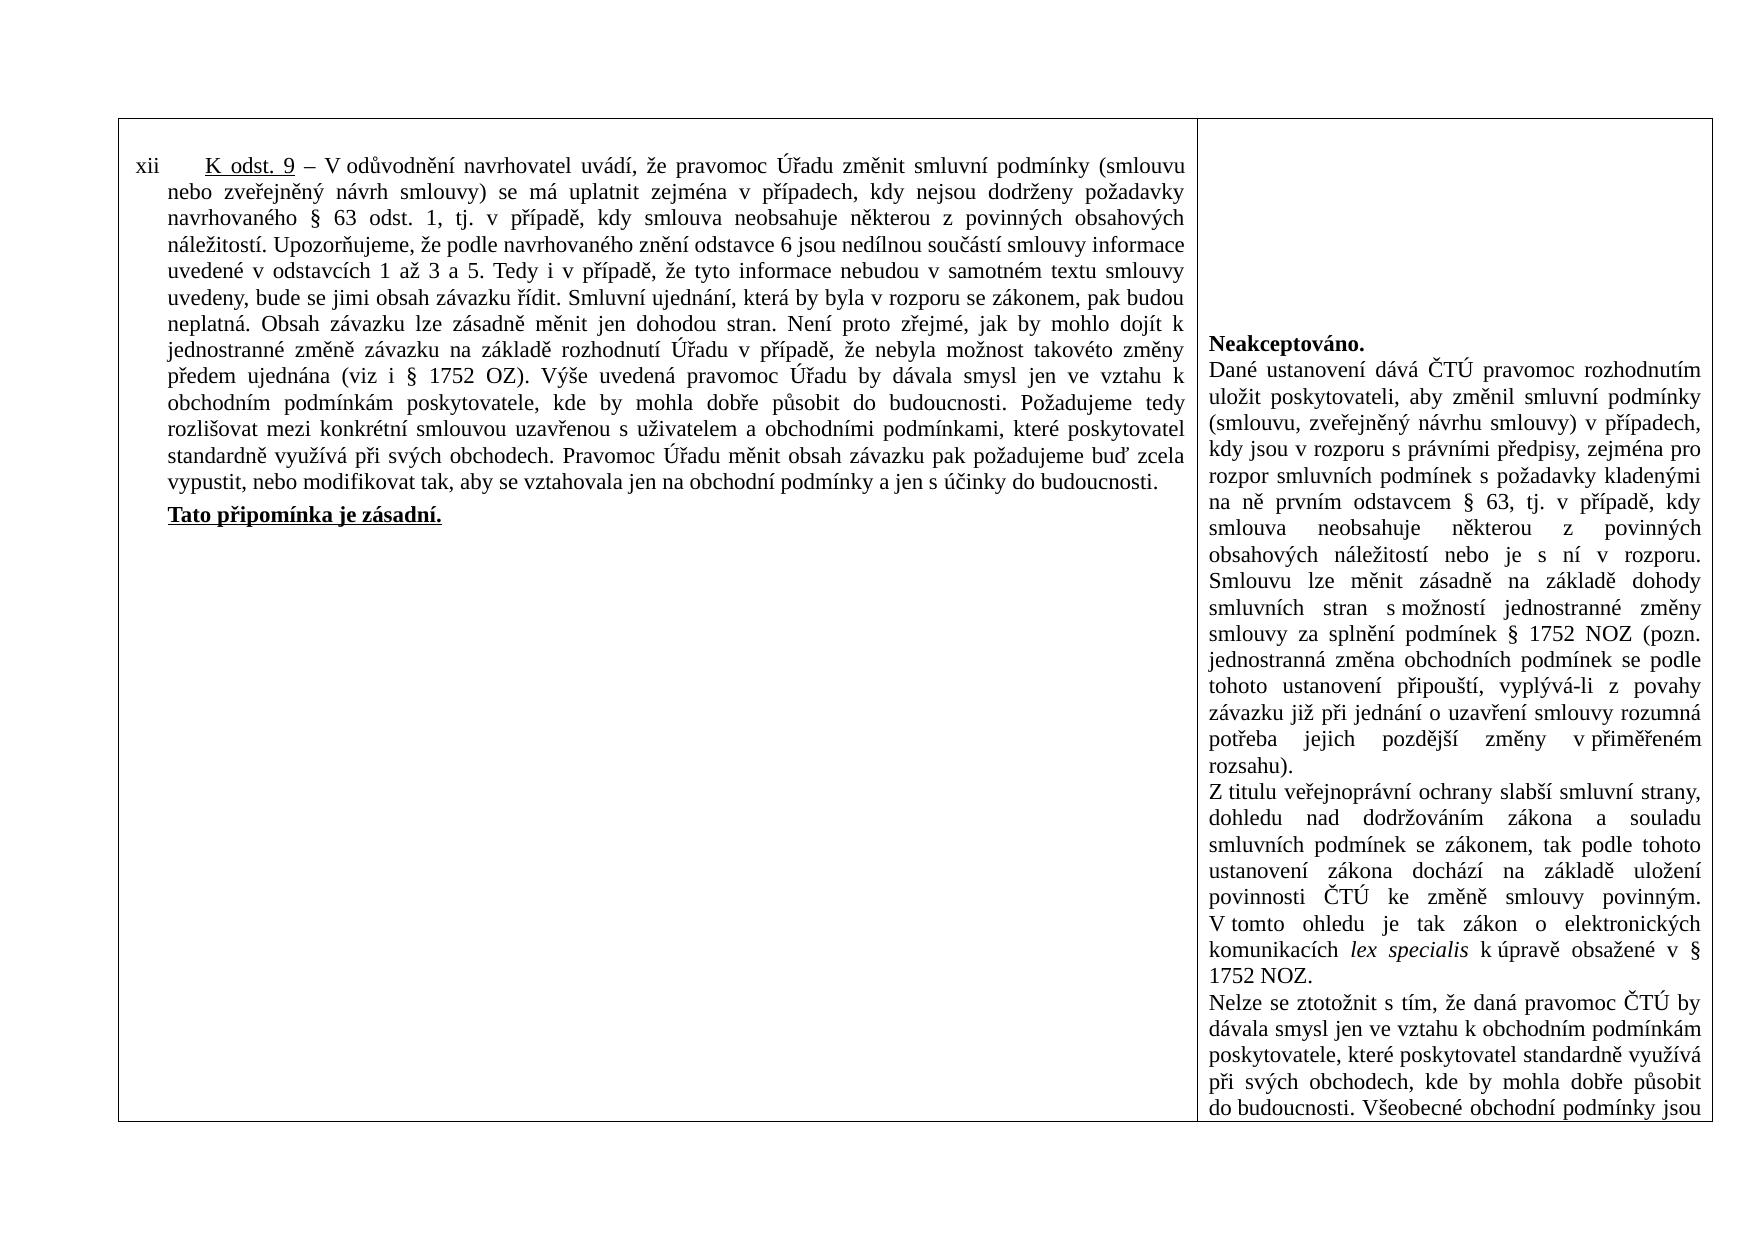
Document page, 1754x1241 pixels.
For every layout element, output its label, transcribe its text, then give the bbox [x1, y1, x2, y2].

table_cell Neakceptováno. Dané ustanovení dává ČTÚ pravomoc rozhodnutím uložit poskytovateli, aby změnil smluvní podmínky (smlouvu, zveřejněný návrhu smlouvy) v případech, kdy jsou v rozporu s právními předpisy, zejména pro rozpor smluvních podmínek s požadavky kladenými na ně prvním odstavcem § 63, tj. v případě, kdy smlouva neobsahuje některou z povinných obsahových náležitostí nebo je s ní v rozporu. Smlouvu lze měnit zásadně na základě dohody smluvních stran s možností jednostranné změny smlouvy za splnění podmínek § 1752 NOZ (pozn. jednostranná změna obchodních podmínek se podle tohoto ustanovení připouští, vyplývá-li z povahy závazku již při jednání o uzavření smlouvy rozumná potřeba jejich pozdější změny v přiměřeném rozsahu). Z titulu veřejnoprávní ochrany slabší smluvní strany, dohledu nad dodržováním zákona a souladu smluvních podmínek se zákonem, tak podle tohoto ustanovení zákona dochází na základě uložení povinnosti ČTÚ ke změně smlouvy povinným. V tomto ohledu je tak zákon o elektronických komunikacích lex specialis k úpravě obsažené v § 1752 NOZ. Nelze se ztotožnit s tím, že daná pravomoc ČTÚ by dávala smysl jen ve vztahu k obchodním podmínkám poskytovatele, které poskytovatel standardně využívá při svých obchodech, kde by mohla dobře působit do budoucnosti. Všeobecné obchodní podmínky jsou [1198, 119, 1712, 1121]
table_cell K Čl. I bodu 194 – § 63 K ustanovení jako celku – Jednotlivé odstavce se obsahově týkají různých oblastí. Některé se vztahují na poskytování informací před uzavřením smlouvy, další upravují shrnutí smlouvy a jiné se vztahují k právům a povinnostem za trvání závazku, což může být složité pro orientaci v předpisu. Pro lepší přehlednost bychom tak doporučovali navrhovaný § 63 rozdělit, a to například na „předsmluvní informace“ (odst. 1 až 3 a 6), „poskytnutí smlouvy spotřebiteli“ (odst. 5), „sledování a kontrolu využívání služeb“ (odst. 7 a 8), samostatné ustanovení s obsahem odst. 4, „smlouvy uzavírané distančním způsobem“ (odst. 11), „pravomoc Úřadu“ (odst. 9) a „zakázaná ujednání“ (odst. 10). K poznámkám pod čarou – Dle čl. 57 odst. 5 Legislativních pravidel vlády nahrazuje-li se ustanovení právního předpisu obsahující odkaz na poznámku pod čarou jiným textem, který již odkaz na tuto poznámku neobsahuje, a poznámka pod čarou se má zrušit, uvede se její zrušení samostatně v závěru příslušného bodu novely. Doporučujeme tedy zrušit poznámky pod čarou č. 62 a 63 zjevně odkazující na starý občanský zákoník v souladu s předchozí větou. K nadpisu – Zvolené slovní spojení není z jazykového hlediska příliš vhodné. Doporučujeme proto zvolit nějaké lépe znějící spojení, například „Poskytování informací“ nebo „Informační povinnosti“. K odst. 1 – V návětí doporučujeme vypustit slovo „následující“ a dvojtečku. K odst. 1 písm. a) – Odkaz v poznámce pod čarou je příliš široký. Ustanovení § 1826, uvedené v poznámce pod čarou, je transpozicí směrnice o e-commerce č. 2000/31/ES a nikoli směrnice č. 2011/83/EU. Zákon o cenách podle našeho názoru směrnici č. 2011/83/EU rovněž netransponuje. Pro lepší orientaci subjektů této informační povinnosti doporučujeme toto transpoziční ustanovení zpřesnit odkazem na konkrétní ustanovení občanského zákoníku, která transponují čl. 5 a 6 směrnice č. 2011/83/EU, tedy § 1811 a 1820, přímo v textu zákona. K odst. 2 – Doporučujeme namísto spojení „jednoduchým a srozumitelným způsobem“ použít spojení „jasně a srozumitelně“, jak se slova „in a clear and comprehensible manner“ v českém právním řádu jinak běžně překládají (viz např. § 1811 odst. 1 OZ). Dále doporučujeme odkázat na definici trvalého nosiče v českém právním řádu. V současné době jde o § 1819 občanského zákoníku („textová podoba“). Toto ustanovení však bude dotčeno připravovanou novelou (č.j. OVA 1170/19, § 563a). V ustanovení je dále ohledně způsobu zpřístupnění dokumentu s informacemi odkazováno na odstavec 1, který však toto neupravuje. Doporučujeme proto tento odkaz vypustit a specifikovat, jakým způsobem má být dokument s informacemi zpřístupněn. K odst. 5 – V úvodu ustanovení chybí stanovení časového okamžiku, k němuž má poskytovatel informační povinnost plnit. Doporučujeme jej zde proto uvést. Z formálního hlediska není vhodné, aby ustanovení obsahovalo samostatný nečíslovaný odstavec. Doporučujeme tedy buď z textu na konci odst. 5 udělat v pořadí další odstavec č. 6 a zbylé odstavce přečíslovat, nebo ustanovení jiným způsobem přeformulovat. K odst. 5 písm. a) – Ustanovení je značně nepřehledné, doporučujeme jej proto zestručnit. Není nutné rozlišovat mezi poskytovatelem, který je fyzickou osobou, a poskytovatelem, který je právnickou osobou. Jménem se rozumí i název právnické osoby (§ 132 odst. 1 OZ). Rovněž pojem „sídlo“ lze použít i ve vztahu k fyzické osobě podnikající (§ 429 OZ). Informace o osobách oprávněných jednat za právnickou osobu je podle našeho názoru nadbytečná a může být vypuštěna. Doplnit naopak doporučujeme „kontaktní údaj“, kterým může být například emailová adresa nebo telefonní číslo. Slovo „reklamace“ pak doporučujeme nahradit slovem „stížnost“, které má širší obsah. K odst. 5 písm. d) – Slova „smluv uzavíraných na dálku“ doporučujeme nahradit slovy „smluv uzavíraných distančním způsobem“, jak je označuje občanský zákoník (oddíl 2 – § 1820 až 1851). Případně je možné toto upřesnění z textu vypustit, neboť samo o sobě nemá normativní povahu (pravidlo se na tyto smlouvy bude vztahovat i bez výslovné zmínky). K poslední větě - Souhlas spotřebitele má být dle Kodexu podmínkou účinnosti smlouvy, nikoli její platnosti (the contract shall become effective…). Doporučujeme tedy slova „vstupuje v platnost“ nahradit slovy „nabývá účinnosti“. Kodex dále požaduje pouze potvrzení souhlasu, umožňuje tedy potvrzení i jiným způsobem než výslovně. Vzhledem k úplné harmonizaci tedy není vhodné, aby byl požadován výslovný souhlas, proto doporučujeme slovo „výslovně“ vypustit. K odst. 6 – Považujeme za nevhodné činit údaje uvedené v bodech 1 a 3 nedílnou součástí smlouvy. Shodné pravidlo, které je obsaženo v čl. 102 odst. 4 Kodexu, obsahuje také čl. 6 odst. 5 směrnice č. 2011/83/EU o právech spotřebitelů. Nyní je toto ustanovení transponováno v § 1822 OZ a je předmětem již zmíněné připravované novely občanského zákoníku (č.j. OVA 1170/19). Upozorňujeme, že smyslem předmětného pravidla (že se určité náležitosti stávají nedílnou součástí smlouvy) je vtáhnout do obsahu budoucího závazku určité náležitosti, bez ohledu na to, zda si je strany ujednaly (tzv. implicitní obsah smlouvy). Cílem je, aby budoucí závazek vznikl s obsahem, který vyplývá z předsmluvních informací. I v případě, že tyto náležitosti ve smlouvě uvedeny nebudou, bude se jimi závazek řídit. Tato technika není vhodná v případě, kdy se naopak vyžaduje, aby určité náležitosti byly ve smlouvě výslovně uvedeny – typicky údaje o smluvních stranách, číslo uživatele apod. Takovéto údaje nejsou obsahem závazku (nevymezují práva a povinnosti stran), ale údaji identifikujícími smluvní strany (vymezující subjekty závazku). Navrhovaná úprava vede k výkladu, že bez výslovné dohody smluvních stran např. nemůže účastník změnit své příjmení nebo poskytovatel svého jednatele. Požadujeme tedy ustanovení rozdělit a dle výše uvedeného upravit samostatně údaje, které jsou nedílnou součástí smlouvy, a to bez ohledu na to zda jsou v ní výslovně uvedeny nebo ne, a údaje, jež jsou ve smlouvě výslovně uvedeny, ale nejsou její nedílnou součástí (tzn. je možné je měnit i jednostranně), protože nezakládají práva a povinnosti. Tato připomínka je zásadní. K odst. 9 – V odůvodnění navrhovatel uvádí, že pravomoc Úřadu změnit smluvní podmínky (smlouvu nebo zveřejněný návrh smlouvy) se má uplatnit zejména v případech, kdy nejsou dodrženy požadavky navrhovaného § 63 odst. 1, tj. v případě, kdy smlouva neobsahuje některou z povinných obsahových náležitostí. Upozorňujeme, že podle navrhovaného znění odstavce 6 jsou nedílnou součástí smlouvy informace uvedené v odstavcích 1 až 3 a 5. Tedy i v případě, že tyto informace nebudou v samotném textu smlouvy uvedeny, bude se jimi obsah závazku řídit. Smluvní ujednání, která by byla v rozporu se zákonem, pak budou neplatná. Obsah závazku lze zásadně měnit jen dohodou stran. Není proto zřejmé, jak by mohlo dojít k jednostranné změně závazku na základě rozhodnutí Úřadu v případě, že nebyla možnost takovéto změny předem ujednána (viz i § 1752 OZ). Výše uvedená pravomoc Úřadu by dávala smysl jen ve vztahu k obchodním podmínkám poskytovatele, kde by mohla dobře působit do budoucnosti. Požadujeme tedy rozlišovat mezi konkrétní smlouvou uzavřenou s uživatelem a obchodními podmínkami, které poskytovatel standardně využívá při svých obchodech. Pravomoc Úřadu měnit obsah závazku pak požadujeme buď zcela vypustit, nebo modifikovat tak, aby se vztahovala jen na obchodní podmínky a jen s účinky do budoucnosti. Tato připomínka je zásadní. K odst. 10 – Doporučujeme toto ustanovení zařadit do § 63b, kam lépe systematicky náleží. Dále dáváme na zvážení, zda toto ustanovení neformulovat tak, aby takové podmínky a postupy zakazovalo s tím, že se k takovým ujednáním nepřihlíží (obdobně jako § 1815 OZ). K odst. 11 – Upozorňujeme, že spotřebitel nemá právo odstoupit od smlouvy v případě změny závazku. Směrnice č. 2011/83/EU upravuje odlišným způsobem rovněž poskytování předsmluvních informací a běh lhůty pro odstoupení od smlouvy. Požadujeme proto vysvětlit vztah navrhované právní úpravy k odkazované právní úpravě obsažené v občanském zákoníku (§ 1824 až 1828), potažmo ke směrnici č. 2011/83/EU, jejíž transpozici předmětná ustanovení představují a která je v režimu maximální harmonizace. Tato připomínka je zásadní. Dále doporučujeme hovořit o listinné nebo elektronické „podobě“ (nikoli formě), neboť se jedná o jednotlivé podoby písemné formy. [119, 119, 1197, 1121]
